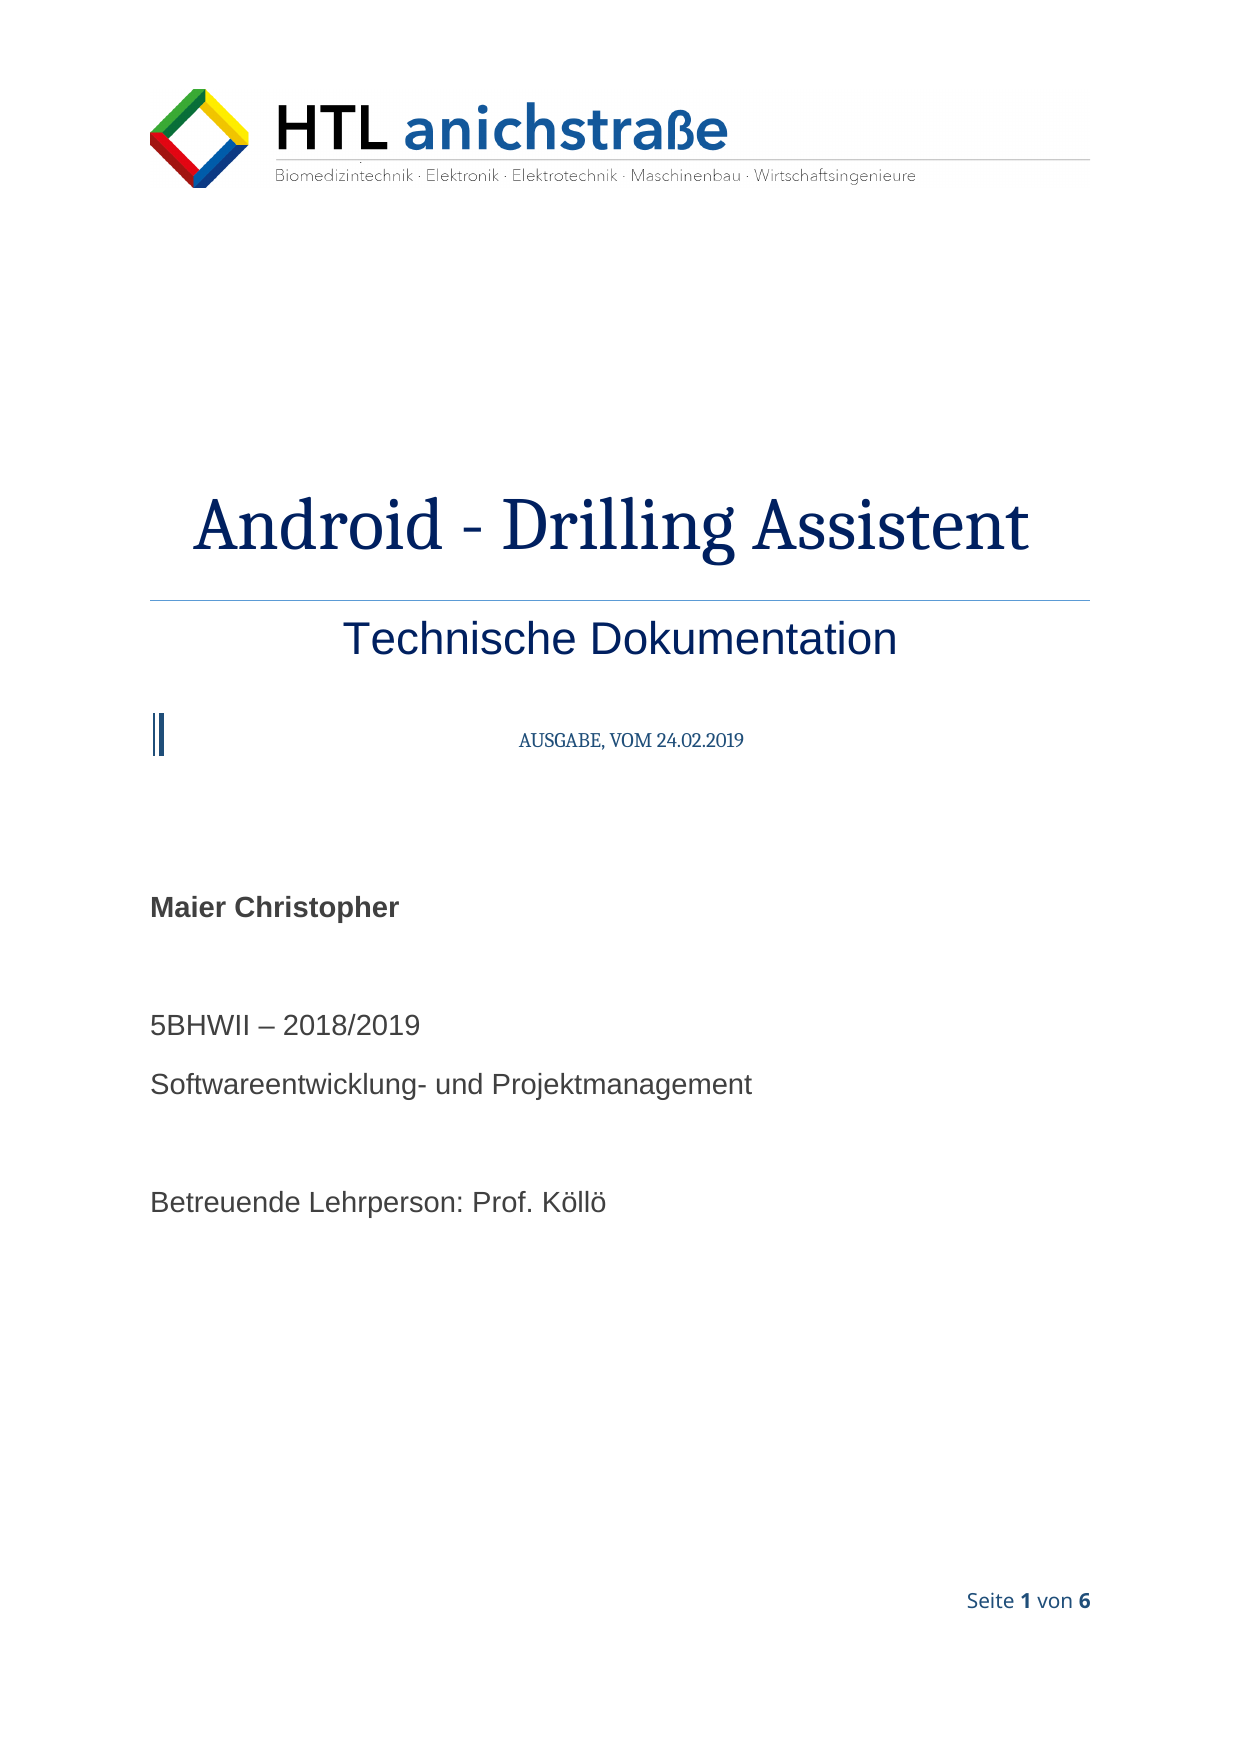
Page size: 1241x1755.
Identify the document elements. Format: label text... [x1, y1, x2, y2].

table_cell Technische Dokumentation [150, 601, 1090, 675]
text 5BHWII – 2018/2019 [150, 1008, 1090, 1041]
table_cell Android - Drilling Assistent [150, 450, 1090, 600]
text Maier Christopher [150, 890, 1090, 923]
table_header [150, 188, 1090, 450]
table_cell [150, 675, 1090, 712]
text Softwareentwicklung- und Projektmanagement [150, 1067, 1090, 1100]
text Ausgabe, vom 24.02.2019 [153, 712, 1090, 756]
text Betreuende Lehrperson: Prof. Köllö [150, 1185, 1090, 1218]
